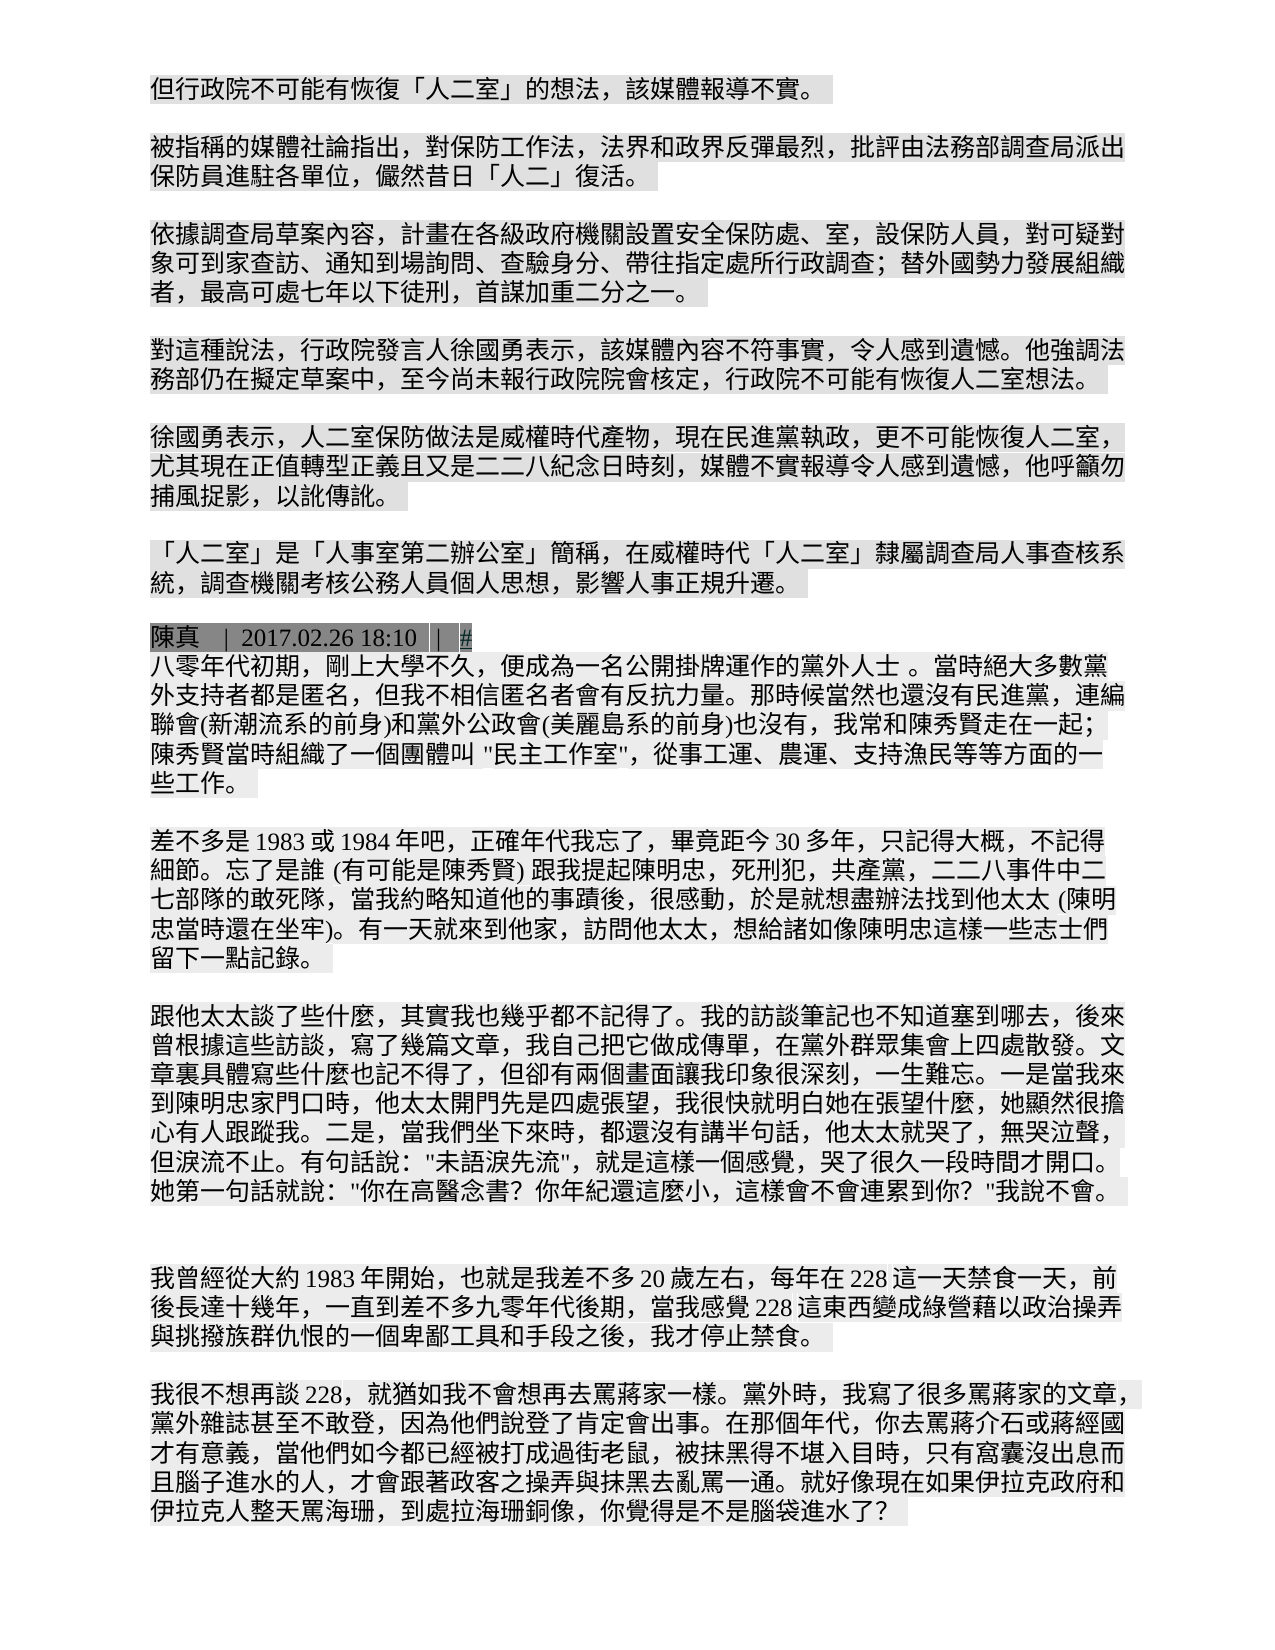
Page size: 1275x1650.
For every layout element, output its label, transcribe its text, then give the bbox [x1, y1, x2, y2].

text 之前留言提到垃圾黨準備讓 "人二室" 復辟。我一開始是在 RFI 看到有關這個事情的報導 (2月21日)。RFI就是 Radio France Internationale (法國國家廣播電台)。聯合報昨天(2月26日)的社論也提到此事。垃圾黨當天立即否認，甚至還說這是謠言，說什麼 "對於不實報導很遺憾"、"請大家切勿捕風捉影以訛傳訛" 等等。 但我看半天，看不出哪一點是謠言。原來垃圾黨對於所謂 "謠言" 的定義居然是：這個法案 "還在草擬中"，還沒正式通過，而且名稱上顯然也不會叫做人二室，所以這是謠言。媽的，難道要等它正式通過或正式為非做歹才能批評？難道名字不叫做 "人二室" 就不是人二室？連這樣也要瞎掰，我真不知道這個垃圾黨到底有沒有什麼時候講話是可信的；在這些王八蛋眼裏，語言彷彿就跟放屁一樣，因為沒有具體重量，所以就能隨意胡扯、隨口瞎掰似的。 不可思議的是，台灣社會對於這樣的事，居然沒有半點反應，完全無所謂。我常納悶，到底有沒有什麼事是台灣人會生氣會有反應的？還是說，只要是綠的，不管怎麼惡搞怎麼胡扯瞎掰怎麼為非作歹都行？然而，只要是藍的，明明一點問題也沒有，只要綠營一聲令下，只要媒體一炒作，馬上天怒人怨；甚至明明是好事，也都憑空能造謠扭曲說成萬惡不赦的醜事，然後人人揭竿而起，大肆攻擊，蔚為風潮。 如今，綠營所有權力一手掌握，這個社會幾乎就完全沒有半點聲音了，像睡著了似的。不管綠營怎麼胡作非為，台灣人基本上是不會有聲音的。藍綠兩邊的支持者，屬性實在差很多，簡直是兩種截然不同的生物。藍的這邊，不知道該說是正人君子居多，還是該說全是偽君子，家教通常都過度良好，連罵上兩句都彷彿有失身份似的，很會寫作文，個個溫良恭儉讓，風度翩翩，一說一，二說二，說完就沒事了，謝謝再連絡，大家互勉之。 綠的支持者可不是這樣溫吞哦，絕大多數很蠢，但這卻反倒成為一種 "優點"，因為蠢，所以很容易沸騰，很容易被動員。只要主子一聲令下，馬上揭竿而起。而且，他才不會跟你講什麼是非道理，只會不擇手段用各種卑劣與造謠抹黑手段把你給弄死弄臭就對了，哪會跟你講什麼道理。在他眼裏，只要不是綠的，就是敵人；敵人自然就不會是一種說理的對象。 兩軍交戰，你覺得哪一種 "軍隊" 會贏？我對於後者 (即綠營支持者) ，憐憫與無奈多於厭惡，但是對於前者，卻只有厭惡，這似乎是一群連一點溫度都沒有的廢人。他也許 "知道" 是非，但光是 "知道" 有何意義可言？大家都知道要孝順父母，大家都知道要見義勇為要濟弱扶傾，大家都知道這個知道那個，知道這麼多，有意義嗎？ 甘地留學英國，返回印度之初，對於好幾億的印度人居然被不過幾百個住在印度的英國官僚給踩在腳底下任意糟蹋，感到很不解；別說揭竿起義，光是每個印度人吐一口痰都能把這幾百個英國官僚給淹死。甘地相信，我們光是什麼都不配合，就能讓英國人投降，讓他們失去為惡的能力。在某個意義上，台灣難道不也是這樣？難道反對綠營為非作歹的人就只有市面上或檯面上寥寥這幾個人？當然不是，少說也有五百萬、八百萬吧，但是這幾百萬人究竟跑哪去了？怎麼一點聲音也沒有？只會在四下無人處說他心裏對綠營很生氣。這樣的生氣有意義嗎？修養會不會太好了一點？生氣很好，重點是 "然後" 呢？然後你總該做些什麼吧。 對誰其實都一樣，比方說你對美國四處燒殺擄掠很生氣，你對以色列滅種巴人很憤怒，重點是：你生氣在心裏面有什麼意義嗎？上網匿名罵兩句，就跟你在公共廁所牆上經常可見到的各種 "勇猛驚人" 的 "大膽" 塗鴉留言一樣，有何意義可言？一種言論或思想，當它居然連主詞都沒有時，其實就連一個屁都不如了。放屁好歹還是會有個主詞。 再比方說，我絕不相信台灣支持兩岸統一的人就只有市面上或檯面上寥寥這幾個人，不可能這麼少，我相信少說也會有三、五百萬人。重點是，這三、五百萬人究竟跑哪去了？怎麼一點點聲音也沒有？為什麼只剩下三、五人的聲音？為什麼會相差這麼巨大？因為明哲保身，寒蟬效應。可是，這年頭有這麼危險嗎？支持統一會抓去槍斃嗎？不會啊。頂多頂多是前途或名譽或生活安寧會受到一點點影響而已，為何人性卻總是自私到連一點點根本微不足道的代價都不願付出？ 這時候，你該憤怒的對象其實是你自己才對，而不是為惡的政客及其同路人，因為是你自己允許並縱容他們為惡。這就跟甘地的納悶一樣，為何幾百個英國官僚居然可以把幾億個印度人給踩在腳底下做威做福，說穿了，是你自己允許並縱容他們為惡。 同理，不用多，不用三、五百萬，三、五千或三、五萬就夠了，今天假設有三、五萬人不顧己身安危或前途利益受損，公開表達支持兩岸統一的渴望，我不相信台灣的政治經濟社會與文化等等各方面會淪落、扭曲至此。 幾年前，我第一次使用 "祖國" 一詞來形容大陸，馬上遭到許多 "報應"。有些人因此好意勸我，叫我不要給自己惹麻煩。當然，一個人喊祖國肯定會招來折磨，但是，倘若幾萬個人或甚至幾十萬幾百萬人願意公開表明兩岸統一這樣一種渴望，難道大家個個都會招來禍患？ 我看一些比較健康成熟的國家或社會，比方說英國，各種議題總會有正反雙方各種主張，絕不會有人不敢表達。但是台灣很不一樣，許多議題往往一面倒，因為少數一方根本不敢講話，而且人們還會盡量向多數一方靠攏或表態，以策安全，於是往往形成一種完全不成比例的假象。比方說，在你的生活周遭或工作上你幾乎找不到一個統派，就猶如三十年前你的生活周遭絕對找不到一個台獨一樣，並不是這樣一種聲音不存在，而是他根本不敢表態。 華人的民族性真的是很窩囊，往往遇強則弱，遇弱則強，西瓜偎大邊，絕不會讓自己受到一點點損失。 人們最愛質疑的問題 (或合理化自己之不作為的一個藉口) 就是："這樣有效嗎？" 巴勒網靜站下個月就邁入第十年了，這道問題被問過豈止千百次。許多時候，人家還沒開口我就知道他要問些什麼了，甚至不用開口，我光從對方臉上瞬間閃過的一抹 "微笑" 也能看出他心裏的輕蔑。所以，有些時候我就故意想讓對方更加輕蔑一些。 比方說，人們如果問說，"你每個月去台北幹啥啊？" 我就說 "我去靜站維護世界和平啊"。人們往往會繼續問，"是嗎？幾個人參加呢？" 我就說，"每次都是小貓兩三隻啊。" 我知道，這時候，對方那抹得意的 "微笑" 就會出現了。我能明白這份微笑的意義。這樣一種表面友善其實內心輕蔑的微笑，從黨外時代起我就見過恐怕不下三千次。我知道人們心裏有些話不好意思說出來，我可以幫他說，那就是： "你怎麼那麼無聊？做這些事有用嗎？有效嗎？人家誰誰誰 (有錢有勢功成名就)，有那樣的影響力才會有用啊，你怎麼那麼沒出息還在幹這樣一些事呢？..." "這樣有效嗎？" 其實是個假問題。事實上，不管你做什麼，總會有它的某種效果。在你質問效果之前，你應該先捫心自問的是："我究竟為自己的想法做了些什麼？" 如果你什麼都不做，卻嘲諷別人做的有沒有效果，那不是很可笑很窩囊嗎？你怎麼會好意思質問別人這樣一個問題呢？那就好像有個小孩溺水了，沉入大海之中，有人馬上跳海去救他，但是岸上卻有千千萬萬人圍觀，個個家教良好，非常有 "理性"，臉上露出一抹得意的微笑，心裏輕蔑地想著："這樣有效嗎？" 陳真 2017. 02. 27 ================ 調查局掌握中日等十國以上在台從事諜報工作將立法全面防堵 https://goo.gl/6vzNMR Radio France Internationale 作者 台北特約記者 陳民峰 21-02-2017 台灣調查局指出，現今境外敵對勢力、外國勢力、計算機黑客，甚至恐怖主義，全面性滲透台灣中央機關或地方鄉鎮，至少有十個以上國家在台灣吸收間諜，對國家安全構成嚴重威脅，連保釣船出海細節，日本海上保安廳都知道，因此必須全面推動保防工作，已研訂「國家保防工作法」草案，將建置數百名調查官，否則國家機密將門戶洞開。 台灣調查局透露，中共針對台灣國防、外交、兩岸機關進行情搜，是境外敵對勢力滲透台灣最大的問題，2008年到現在，雖然破獲55件共諜案，仍只是冰山一角。 另外，台灣政府機關嚴重遭到滲透，因此調查局也計畫在各機關建立保防處或保防科室，估計這部分就要進駐數百位調查員。其實台灣在戒嚴時期，已有這類單位，稱為「人二」或「人二室」，就是各單位人事處的第二室，負責保防的安全工作，解嚴後廢除，現在又打算重新設置。 =============== 一面高呼人權，一面侵犯人權 2017-02-26 聯合報社論 蔡英文總統最近的一些作法，讓人感到矛盾。她一面向原住民大談和解，一面卻在社會上搞鬥爭和分裂；一面高唱轉型正義，另一方面又忙著製造白色恐怖氣氛，把若干退休將領打成「賣國賊」。更讓人錯愕的是，她指示調查局制訂《保防工作法》，一舉將台灣推回「保密防諜」的時代，不知她意欲何為？ 根據最近出爐的《保防工作法》草案，規定公務機關與國家安全相關企業須設「保防處室」，保防人員只需獲得單位主官書面同意，即可對「嫌疑人」行使調查、調閱、臨檢及查扣。當事人若拒絕調查，最高可處以一百萬元罰鍰；若洩密給中國大陸，至少判刑七年。這些規範，都讓人看到台灣民主倒退的魅影。 對此法案，法界和政界反彈最烈，批評由調查局派出保防員進駐各單位，儼然是昔日「人二」復活。可議之處有幾：其一，這種限制人民自由的法令，為何隨便交給調查局制訂，並由它執行？其二，台灣民主的發展，好不容易讓「人二」退位，現在蔡英文竟要將它重新召回，並要擴大到民間企業，這豈非大開民主倒車？其三，兩岸關係倒退，是因為蔡總統拒絕承認九二共識而發；政府不修正自己的作為，卻反而要將惡果轉嫁給人民承受，這不是專制統治是什麼？ 更重要的一點是，我國早已制訂《國家安全法》，扁政府時代又制定了《國家機密保護法》，任何國民出賣國家機秘或違反國家利益，現行法制皆足以規範，有另訂新法的必要嗎？這真是為了國家安全，還是為了方便政府把手伸得更深？至於調查局宣稱訂定此法是為了「強調人權保障和監督」，這種鬼扯，誰會相信？(餘略) =========== 恢復人二室？ 行政院：媒體報導不實 新頭殼newtalk &;#124; 林長瑤 綜合報導 2017.02.26 對有媒體社論指稱保防工作法將恢復人二室作法，行政院今天表示法務部仍在擬定草案中，但行政院不可能有恢復「人二室」的想法，該媒體報導不實。 被指稱的媒體社論指出，對保防工作法，法界和政界反彈最烈，批評由法務部調查局派出保防員進駐各單位，儼然昔日「人二」復活。 依據調查局草案內容，計畫在各級政府機關設置安全保防處、室，設保防人員，對可疑對象可到家查訪、通知到場詢問、查驗身分、帶往指定處所行政調查；替外國勢力發展組織者，最高可處七年以下徒刑，首謀加重二分之一。 對這種說法，行政院發言人徐國勇表示，該媒體內容不符事實，令人感到遺憾。他強調法務部仍在擬定草案中，至今尚未報行政院院會核定，行政院不可能有恢復人二室想法。 徐國勇表示，人二室保防做法是威權時代產物，現在民進黨執政，更不可能恢復人二室，尤其現在正值轉型正義且又是二二八紀念日時刻，媒體不實報導令人感到遺憾，他呼籲勿捕風捉影，以訛傳訛。 「人二室」是「人事室第二辦公室」簡稱，在威權時代「人二室」隸屬調查局人事查核系統，調查機關考核公務人員個人思想，影響人事正規升遷。 [150, 75, 1125, 598]
text 八零年代初期，剛上大學不久，便成為一名公開掛牌運作的黨外人士 。當時絕大多數黨外支持者都是匿名，但我不相信匿名者會有反抗力量。那時候當然也還沒有民進黨，連編聯會(新潮流系的前身)和黨外公政會(美麗島系的前身)也沒有，我常和陳秀賢走在一起；陳秀賢當時組織了一個團體叫 "民主工作室"，從事工運、農運、支持漁民等等方面的一些工作。 差不多是1983或1984年吧，正確年代我忘了，畢竟距今30多年，只記得大概，不記得細節。忘了是誰 (有可能是陳秀賢) 跟我提起陳明忠，死刑犯，共產黨，二二八事件中二七部隊的敢死隊，當我約略知道他的事蹟後，很感動，於是就想盡辦法找到他太太 (陳明忠當時還在坐牢)。有一天就來到他家，訪問他太太，想給諸如像陳明忠這樣一些志士們留下一點記錄。 跟他太太談了些什麼，其實我也幾乎都不記得了。我的訪談筆記也不知道塞到哪去，後來曾根據這些訪談，寫了幾篇文章，我自己把它做成傳單，在黨外群眾集會上四處散發。文章裏具體寫些什麼也記不得了，但卻有兩個畫面讓我印象很深刻，一生難忘。一是當我來到陳明忠家門口時，他太太開門先是四處張望，我很快就明白她在張望什麼，她顯然很擔心有人跟蹤我。二是，當我們坐下來時，都還沒有講半句話，他太太就哭了，無哭泣聲，但淚流不止。有句話說："未語淚先流"，就是這樣一個感覺，哭了很久一段時間才開口。她第一句話就說："你在高醫念書？你年紀還這麼小，這樣會不會連累到你？"我說不會。 我曾經從大約1983年開始，也就是我差不多20歲左右，每年在228這一天禁食一天，前後長達十幾年，一直到差不多九零年代後期，當我感覺228這東西變成綠營藉以政治操弄與挑撥族群仇恨的一個卑鄙工具和手段之後，我才停止禁食。 我很不想再談228，就猶如我不會想再去罵蔣家一樣。黨外時，我寫了很多罵蔣家的文章，黨外雜誌甚至不敢登，因為他們說登了肯定會出事。在那個年代，你去罵蔣介石或蔣經國才有意義，當他們如今都已經被打成過街老鼠，被抹黑得不堪入目時，只有窩囊沒出息而且腦子進水的人，才會跟著政客之操弄與抹黑去亂罵一通。就好像現在如果伊拉克政府和伊拉克人整天罵海珊，到處拉海珊銅像，你覺得是不是腦袋進水了？ 228也一樣。一直到1987年陳永興和鄭南榕發起抗爭才終於打破228這個絕對禁忌。1997年，我來到劍橋，學校派給我一個 email 帳號叫 hc228。很多人以為這帳號是我自己選的，其實不是，是學校給的。要是再早個十幾二十年，我肯定會因為hc228這個帳號而被抓去坐黑牢。 我要說的是，228曾經就跟蔣家一樣，連碰都不許碰，誰敢碰誰倒霉。比方說白雅燦，只不過提出政見要求蔣經國公佈財產，馬上抓去判無期徒刑，關在綠島。國民黨不但動用一切國家暴力手段，壓制人們對於228的談論以及對於蔣家的任何一點點批評，甚至連批評也談不上的一點點 "不敬" 也不行。比方說，在那年代，除了像我們這樣極少數一些根本不想活的黨外才敢直呼蔣介石之外，一般人誰敢不稱呼他為先總統蔣公？除非你不要命了。 在那段非常黑暗的年代裏，只不過是為了能夠讓228不再是一種禁忌，只不過是希望受難者安息並獲得平反，你得因此在你的生活四周與工作上或校園中承受多少外人難以想像的痛苦，然後才能一點一滴去打破這個禁忌。我真的沒想到有一天，228居然會反過來變成一種卑鄙的政治工具，藉以撕裂人心，操弄族群對立。也許這就像很多當年支持猶太人的人，比如馬龍白蘭度，到頭來卻很灰心；納粹鐵蹄下，猶太人的受害歷史不但成為一種政治操弄工具，甚至受害者一方進一步成為加害者，反過來猶如當年納粹一樣，長期傷害巴勒斯坦人。 我常想，難道歷史註定就只能永遠在這樣一種輪迴中不斷循環？任何一方只要一壯大，只要有利可圖，只要人多勢眾，只要權力一到手，嘴臉馬上就會變得完全不一樣。難道我們永遠不可能從歷史中學到教訓？吾友柏楊先生常引用一句似乎是黑格爾的話，那就是："我們能夠從歷史中學到的唯一教訓就是：我們永遠不可能學到教訓"。我不知道該不該信仰這句話，該不該接受這樣一種宿命，承認一切努力到頭來註定只是一場空。改變一種制度很快，推倒一個政權其實也不難，但是，人心、人性與慾望的改變卻似乎很難。 [150, 652, 1125, 1555]
text 陳真 | 2017.02.26 18:10 | # [150, 623, 1125, 652]
